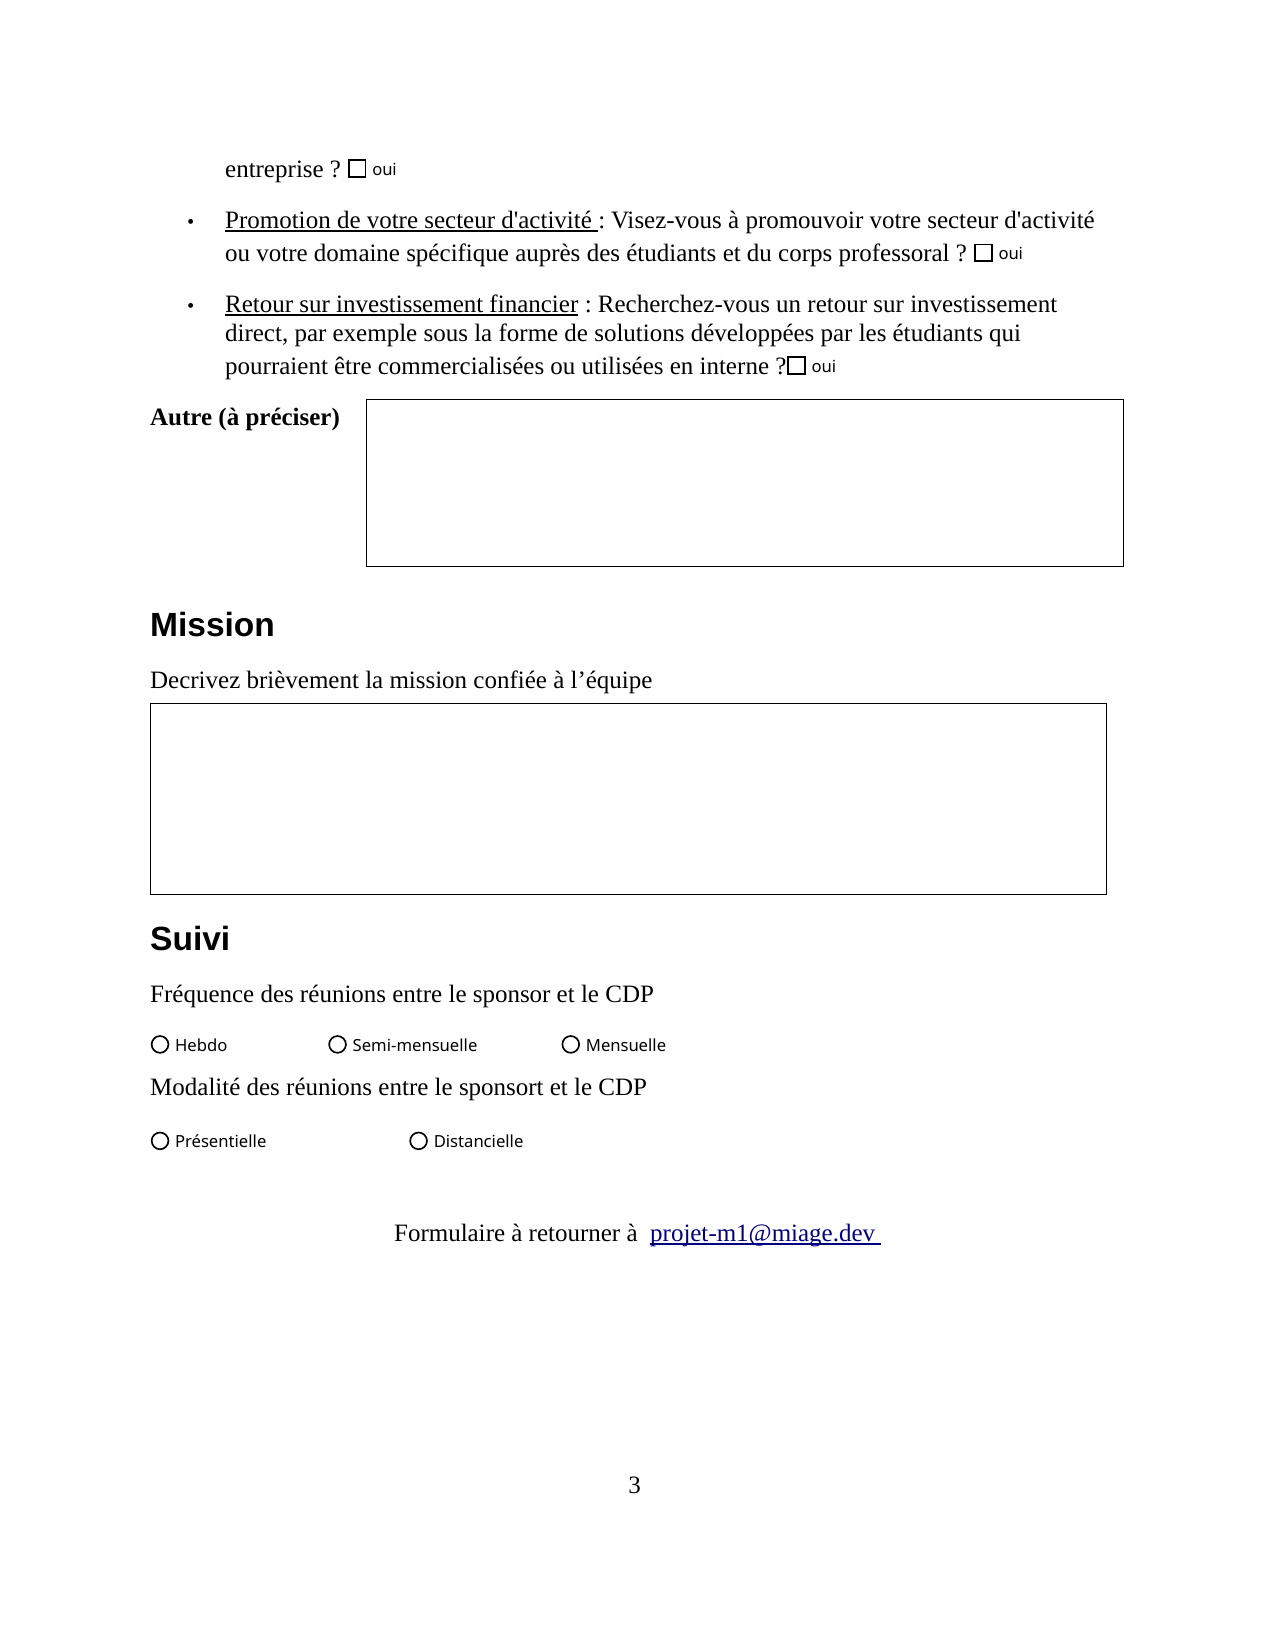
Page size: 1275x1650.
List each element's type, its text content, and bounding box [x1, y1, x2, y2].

list [430, 150, 1125, 187]
subtitle Suivi [150, 919, 1125, 957]
text Formulaire à retourner à projet-m1@miage.dev [150, 1218, 1125, 1247]
list Promotion de votre secteur d'activité : Visez-vous à promouvoir votre secteur d'activité ou votre domaine spécifique auprès des étudiants et du corps professoral ? [187, 205, 1125, 271]
subtitle Mission [150, 605, 1125, 643]
list Retour sur investissement financier : Recherchez-vous un retour sur investissement direct, par exemple sous la forme de solutions développées par les étudiants qui pourraient être commercialisées ou utilisées en interne ? [187, 289, 1125, 384]
list entreprise ? [187, 150, 347, 187]
text Modalité des réunions entre le sponsort et le CDP [150, 1072, 1125, 1101]
text Autre (à préciser) [150, 402, 366, 431]
text Decrivez brièvement la mission confiée à l’équipe [150, 665, 1125, 694]
text Fréquence des réunions entre le sponsor et le CDP [150, 979, 1125, 1007]
